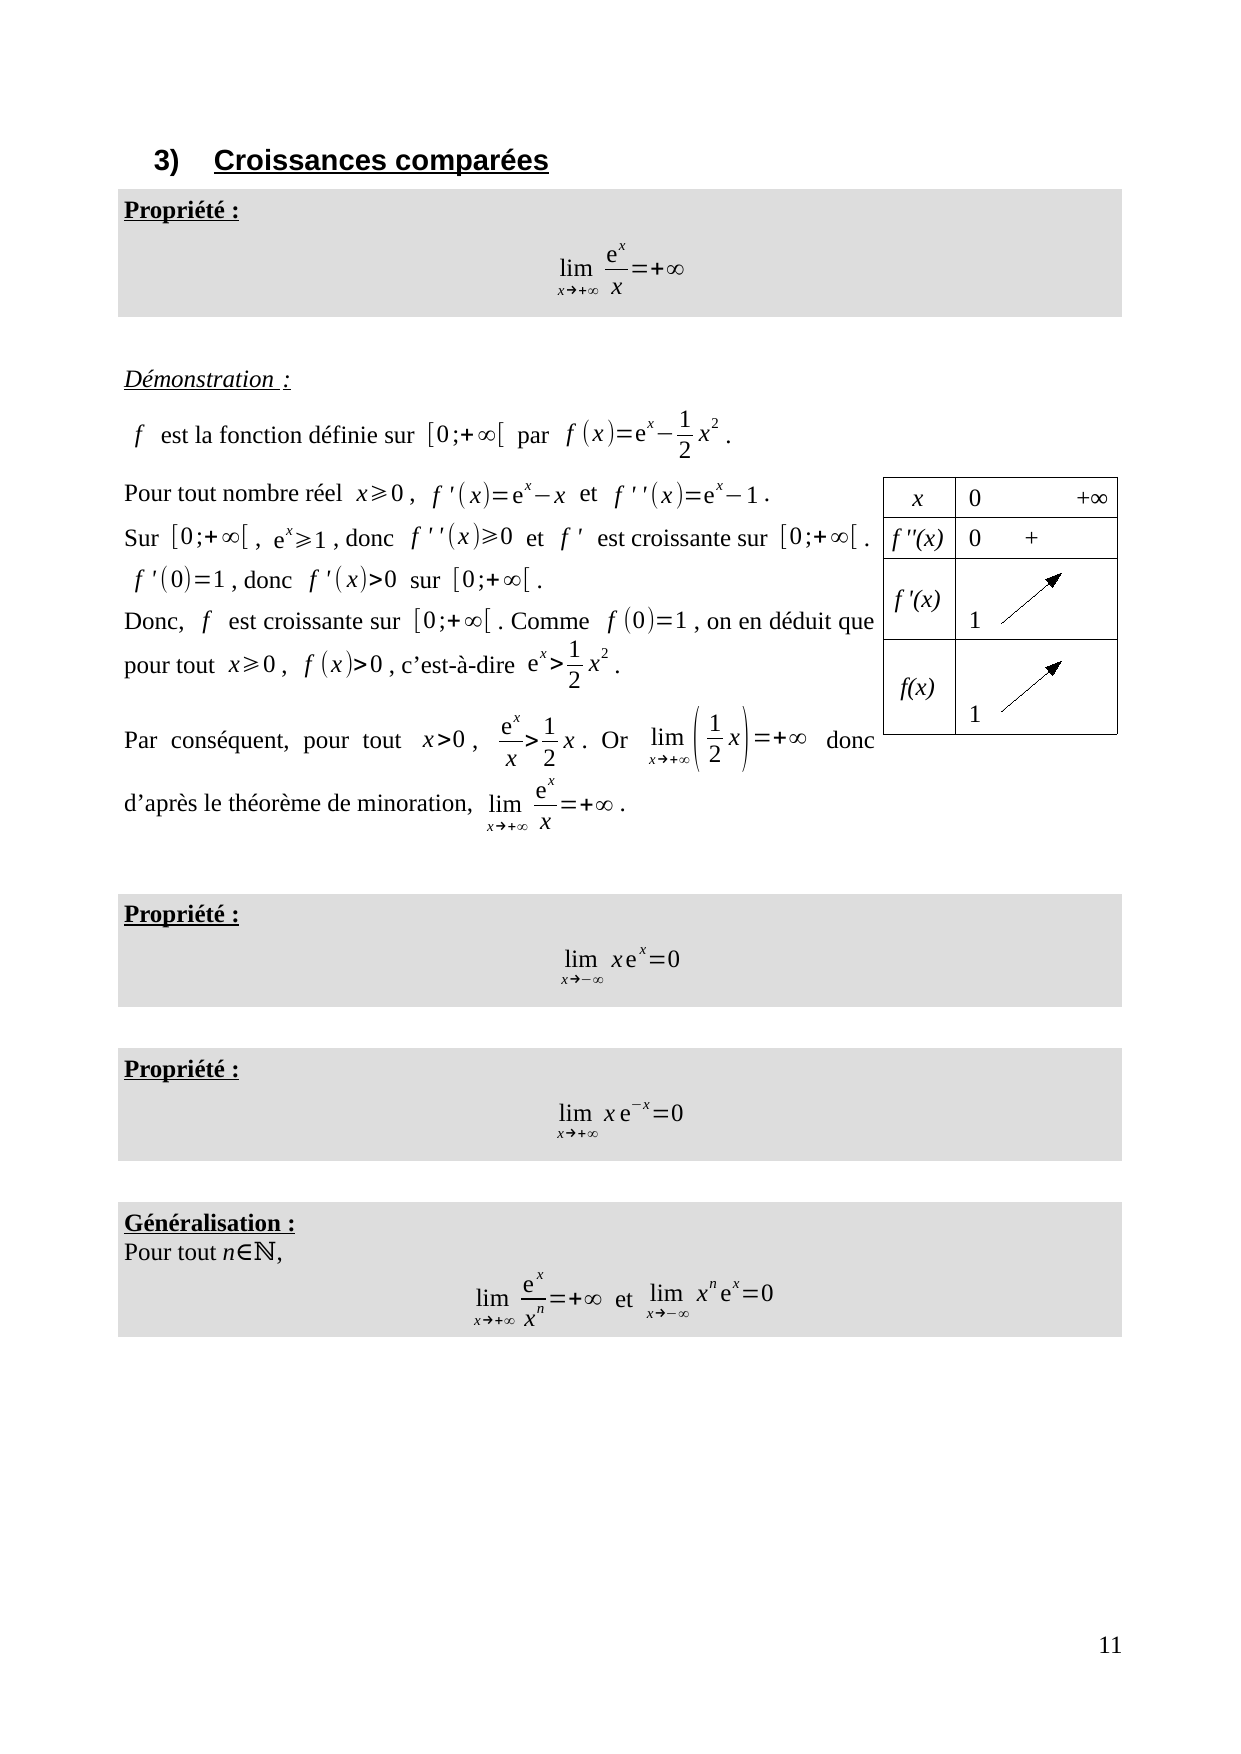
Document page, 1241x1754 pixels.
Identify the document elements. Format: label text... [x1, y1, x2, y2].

table_header 0 [956, 478, 995, 517]
table_cell [995, 559, 1067, 639]
table_header Démonstration : est la fonction définie sur par . Pour tout nombre réel , et . Sur , , donc et est croissante sur . , donc sur . Donc, est croissante sur . Comme , on en déduit que pour tout , , c’est-à-dire . Par conséquent, pour tout , . Or donc d’après le théorème de minoration, . [118, 358, 881, 852]
table_header [881, 358, 1123, 852]
table_cell f '(x) [884, 559, 955, 639]
table_header Propriété : [118, 189, 1122, 317]
table_cell f ''(x) [884, 518, 955, 557]
table_cell [995, 640, 1067, 734]
table_header Propriété : [118, 1048, 1122, 1161]
table_cell [1067, 559, 1117, 639]
table_cell [1067, 518, 1117, 557]
table_cell f(x) [884, 640, 955, 734]
table_cell 1 [956, 559, 995, 639]
table_cell 1 [956, 640, 995, 734]
table_header [995, 478, 1067, 517]
table_header x [884, 478, 955, 517]
subtitle Croissances comparées [153, 143, 1122, 177]
table_cell + [995, 518, 1067, 557]
table_cell 0 [956, 518, 995, 557]
table_cell [1067, 640, 1117, 734]
table_header Propriété : [118, 894, 1122, 1007]
table_header +∞ [1067, 478, 1117, 517]
table_header Généralisation : Pour tout n∈ℕ, et [118, 1202, 1122, 1337]
